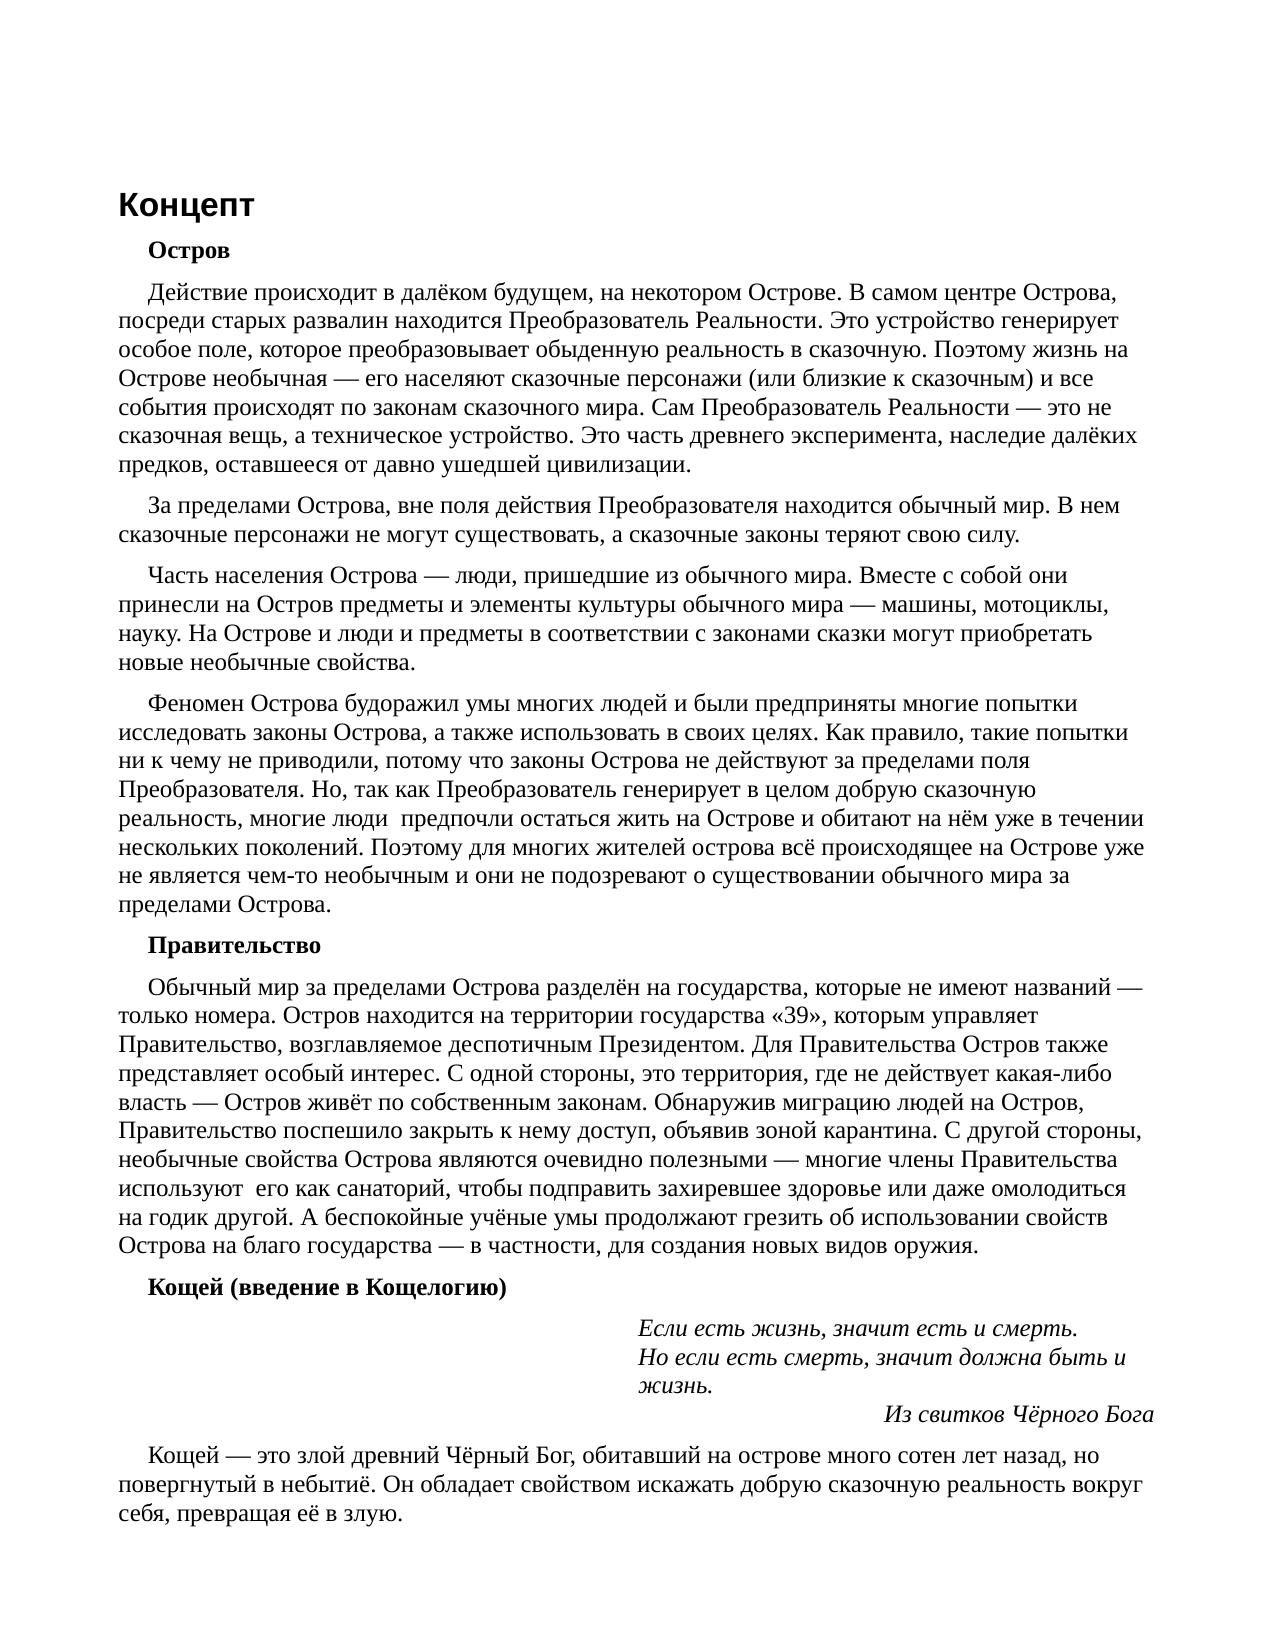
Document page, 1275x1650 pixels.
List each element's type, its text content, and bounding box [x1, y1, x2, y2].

text Кощей (введение в Кощелогию) [118, 1272, 1157, 1301]
text Из свитков Чёрного Бога [638, 1399, 1157, 1428]
text Правительство [118, 931, 1157, 959]
text Кощей — это злой древний Чёрный Бог, обитавший на острове много сотен лет назад, но повергнутый в небытиё. Он обладает свойством искажать добрую сказочную реальность вокруг себя, превращая её в злую. [118, 1441, 1157, 1527]
subtitle Концепт [118, 184, 1157, 223]
text За пределами Острова, вне поля действия Преобразователя находится обычный мир. В нем сказочные персонажи не могут существовать, а сказочные законы теряют свою силу. [118, 491, 1157, 548]
text Действие происходит в далёком будущем, на некотором Острове. В самом центре Острова, посреди старых развалин находится Преобразователь Реальности. Это устройство генерирует особое поле, которое преобразовывает обыденную реальность в сказочную. Поэтому жизнь на Острове необычная — его населяют сказочные персонажи (или близкие к сказочным) и все события происходят по законам сказочного мира. Сам Преобразователь Реальности — это не сказочная вещь, а техническое устройство. Это часть древнего эксперимента, наследие далёких предков, оставшееся от давно ушедшей цивилизации. [118, 277, 1157, 478]
text Обычный мир за пределами Острова разделён на государства, которые не имеют названий — только номера. Остров находится на территории государства «39», которым управляет Правительство, возглавляемое деспотичным Президентом. Для Правительства Остров также представляет особый интерес. С одной стороны, это территория, где не действует какая-либо власть — Остров живёт по собственным законам. Обнаружив миграцию людей на Остров, Правительство поспешило закрыть к нему доступ, объявив зоной карантина. С другой стороны, необычные свойства Острова являются очевидно полезными — многие члены Правительства используют его как санаторий, чтобы подправить захиревшее здоровье или даже омолодиться на годик другой. А беспокойные учёные умы продолжают грезить об использовании свойств Острова на благо государства — в частности, для создания новых видов оружия. [118, 972, 1157, 1259]
text Часть населения Острова — люди, пришедшие из обычного мира. Вместе с собой они принесли на Остров предметы и элементы культуры обычного мира — машины, мотоциклы, науку. На Острове и люди и предметы в соответствии с законами сказки могут приобретать новые необычные свойства. [118, 561, 1157, 676]
text Остров [118, 236, 1157, 264]
text Но если есть смерть, значит должна быть и жизнь. [638, 1342, 1157, 1399]
text Если есть жизнь, значит есть и смерть. [638, 1313, 1157, 1342]
text Феномен Острова будоражил умы многих людей и были предприняты многие попытки исследовать законы Острова, а также использовать в своих целях. Как правило, такие попытки ни к чему не приводили, потому что законы Острова не действуют за пределами поля Преобразователя. Но, так как Преобразователь генерирует в целом добрую сказочную реальность, многие люди предпочли остаться жить на Острове и обитают на нём уже в течении нескольких поколений. Поэтому для многих жителей острова всё происходящее на Острове уже не является чем-то необычным и они не подозревают о существовании обычного мира за пределами Острова. [118, 688, 1157, 918]
